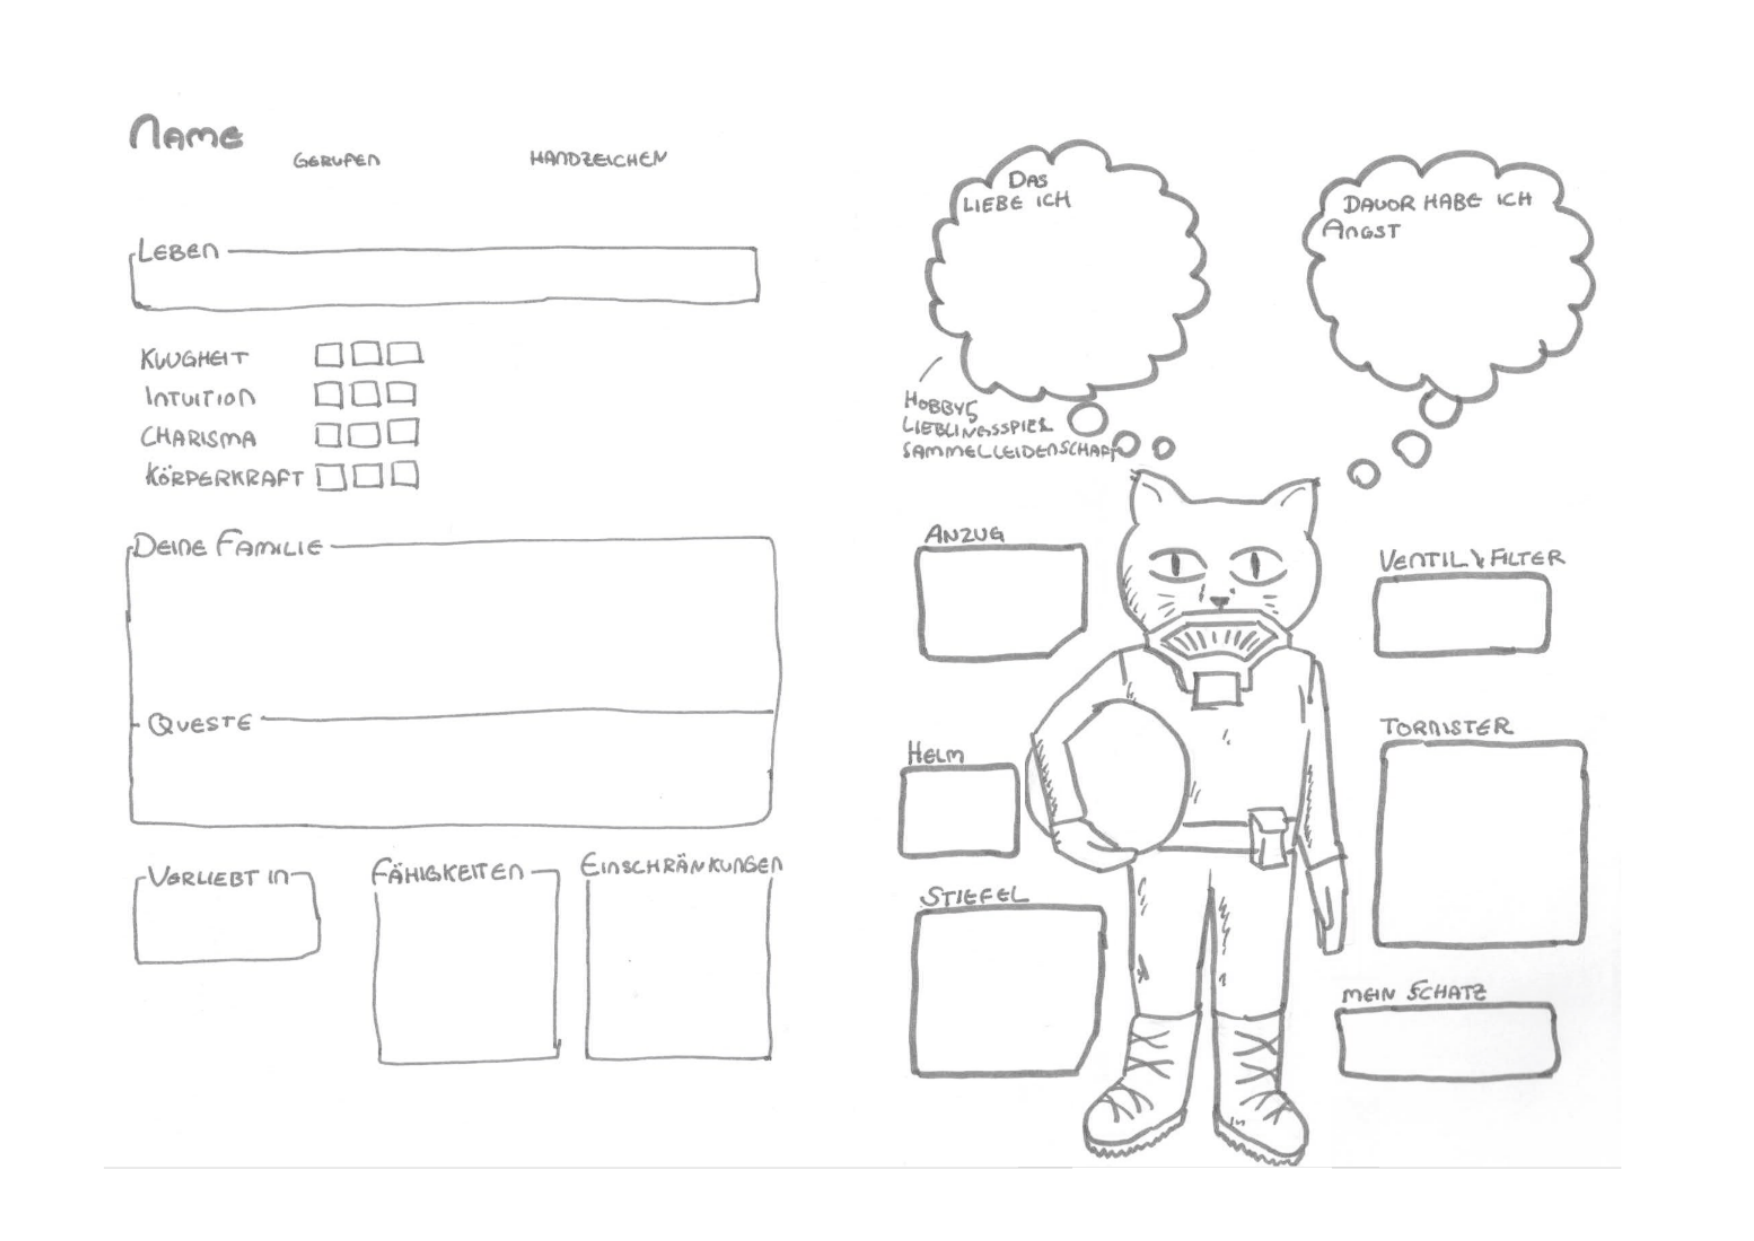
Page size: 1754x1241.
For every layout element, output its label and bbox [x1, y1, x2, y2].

picture [103, 92, 1622, 1169]
